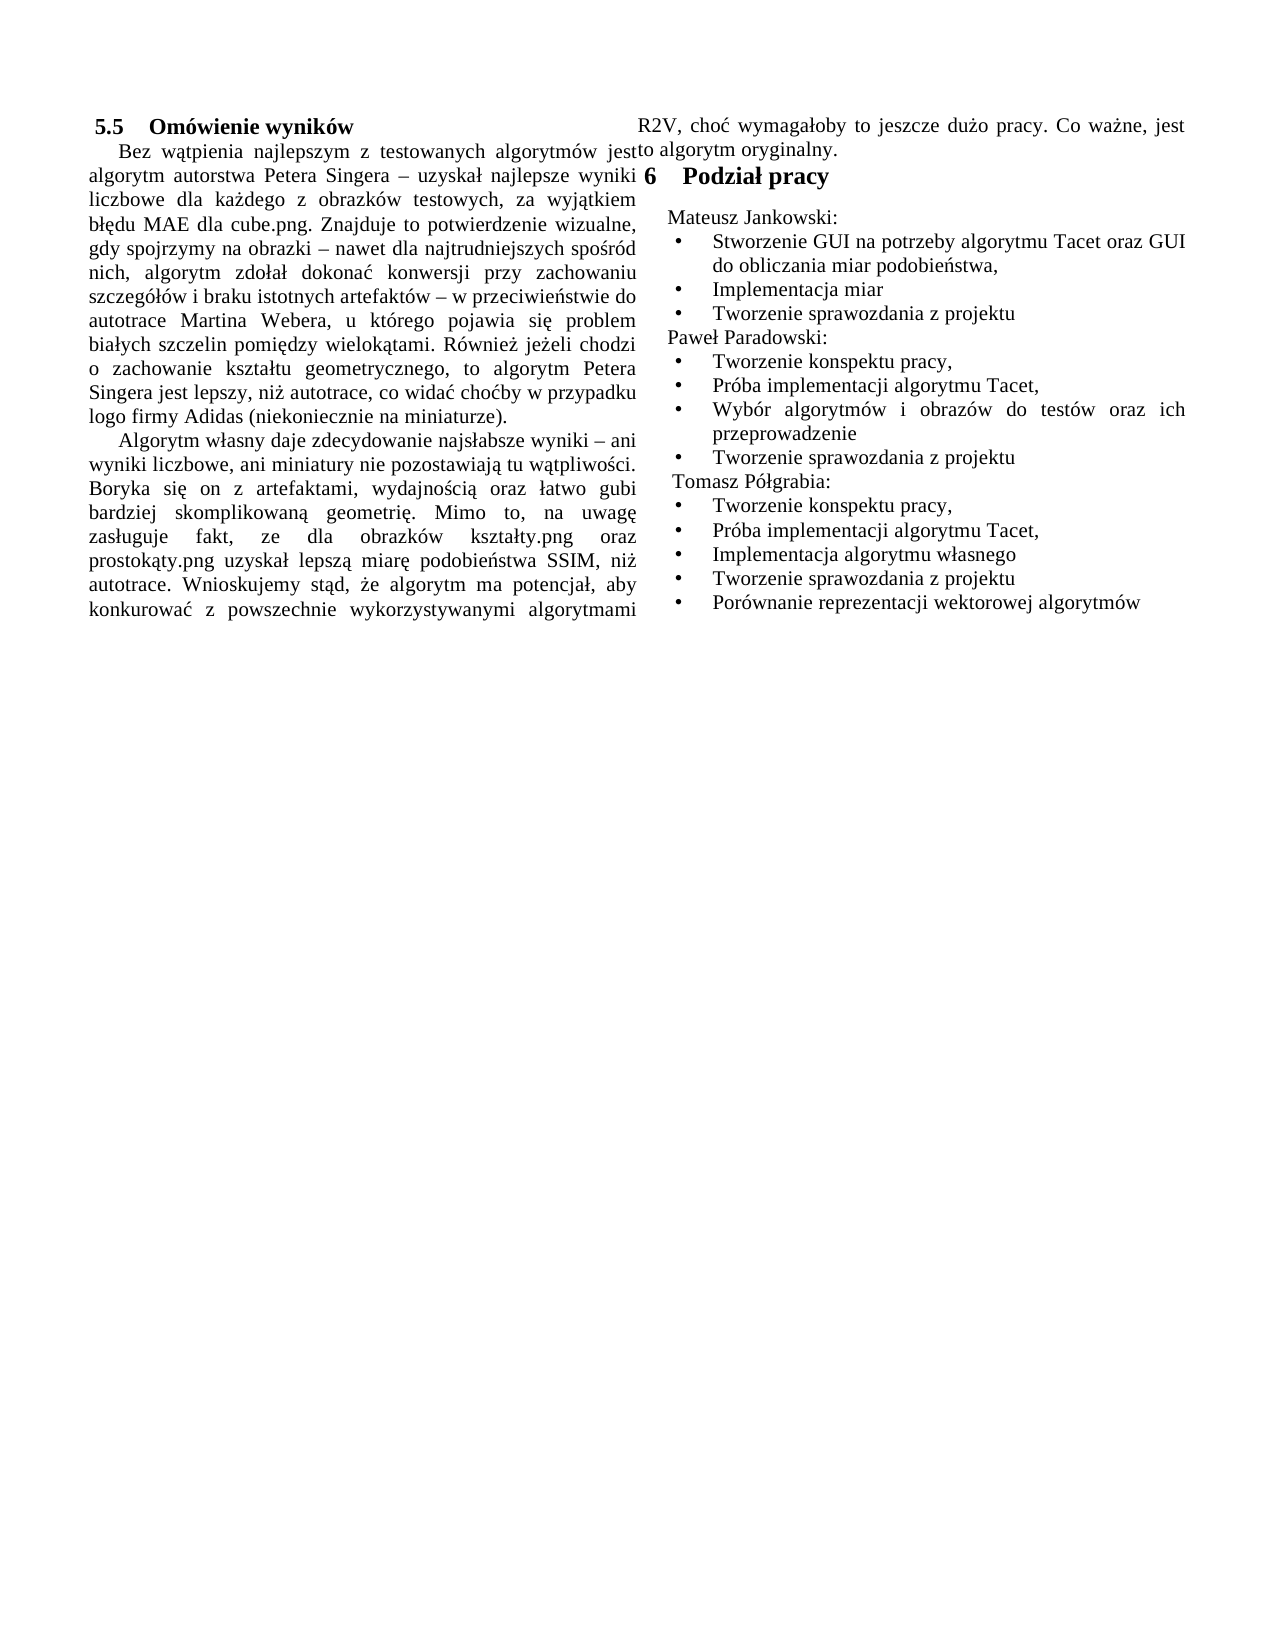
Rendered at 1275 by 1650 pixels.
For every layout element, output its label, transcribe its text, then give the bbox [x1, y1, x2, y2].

list Tworzenie sprawozdania z projektu [675, 566, 1186, 589]
text Paweł Paradowski: [637, 325, 1186, 349]
text R2V, choć wymagałoby to jeszcze dużo pracy. Co ważne, jest to algorytm oryginalny. [637, 113, 1186, 161]
list Tworzenie konspektu pracy, [675, 493, 1186, 517]
subtitle Podział pracy [637, 161, 1186, 190]
text Mateusz Jankowski: [637, 204, 1186, 229]
text Bez wątpienia najlepszym z testowanych algorytmów jest algorytm autorstwa Petera Singera – uzyskał najlepsze wyniki liczbowe dla każdego z obrazków testowych, za wyjątkiem błędu MAE dla cube.png. Znajduje to potwierdzenie wizualne, gdy spojrzymy na obrazki – nawet dla najtrudniejszych spośród nich, algorytm zdołał dokonać konwersji przy zachowaniu szczegółów i braku istotnych artefaktów – w przeciwieństwie do autotrace Martina Webera, u którego pojawia się problem białych szczelin pomiędzy wielokątami. Również jeżeli chodzi o zachowanie kształtu geometrycznego, to algorytm Petera Singera jest lepszy, niż autotrace, co widać choćby w przypadku logo firmy Adidas (niekoniecznie na miniaturze). [88, 139, 637, 428]
list Implementacja algorytmu własnego [675, 541, 1186, 566]
list Implementacja miar [675, 277, 1186, 301]
list Tworzenie konspektu pracy, [675, 349, 1186, 373]
list Tworzenie sprawozdania z projektu [675, 445, 1186, 469]
list Wybór algorytmów i obrazów do testów oraz ich przeprowadzenie [675, 397, 1186, 445]
list Próba implementacji algorytmu Tacet, [675, 373, 1186, 397]
list Porównanie reprezentacji wektorowej algorytmów [675, 589, 1186, 614]
list Próba implementacji algorytmu Tacet, [675, 517, 1186, 541]
text Algorytm własny daje zdecydowanie najsłabsze wyniki – ani wyniki liczbowe, ani miniatury nie pozostawiają tu wątpliwości. Boryka się on z artefaktami, wydajnością oraz łatwo gubi bardziej skomplikowaną geometrię. Mimo to, na uwagę zasługuje fakt, ze dla obrazków kształty.png oraz prostokąty.png uzyskał lepszą miarę podobieństwa SSIM, niż autotrace. Wnioskujemy stąd, że algorytm ma potencjał, aby konkurować z powszechnie wykorzystywanymi algorytmami [88, 428, 637, 620]
subtitle Omówienie wyników [88, 113, 637, 139]
list Stworzenie GUI na potrzeby algorytmu Tacet oraz GUI do obliczania miar podobieństwa, [675, 229, 1186, 277]
list Tomasz Półgrabia: [672, 469, 1186, 493]
list Tworzenie sprawozdania z projektu [675, 301, 1186, 325]
